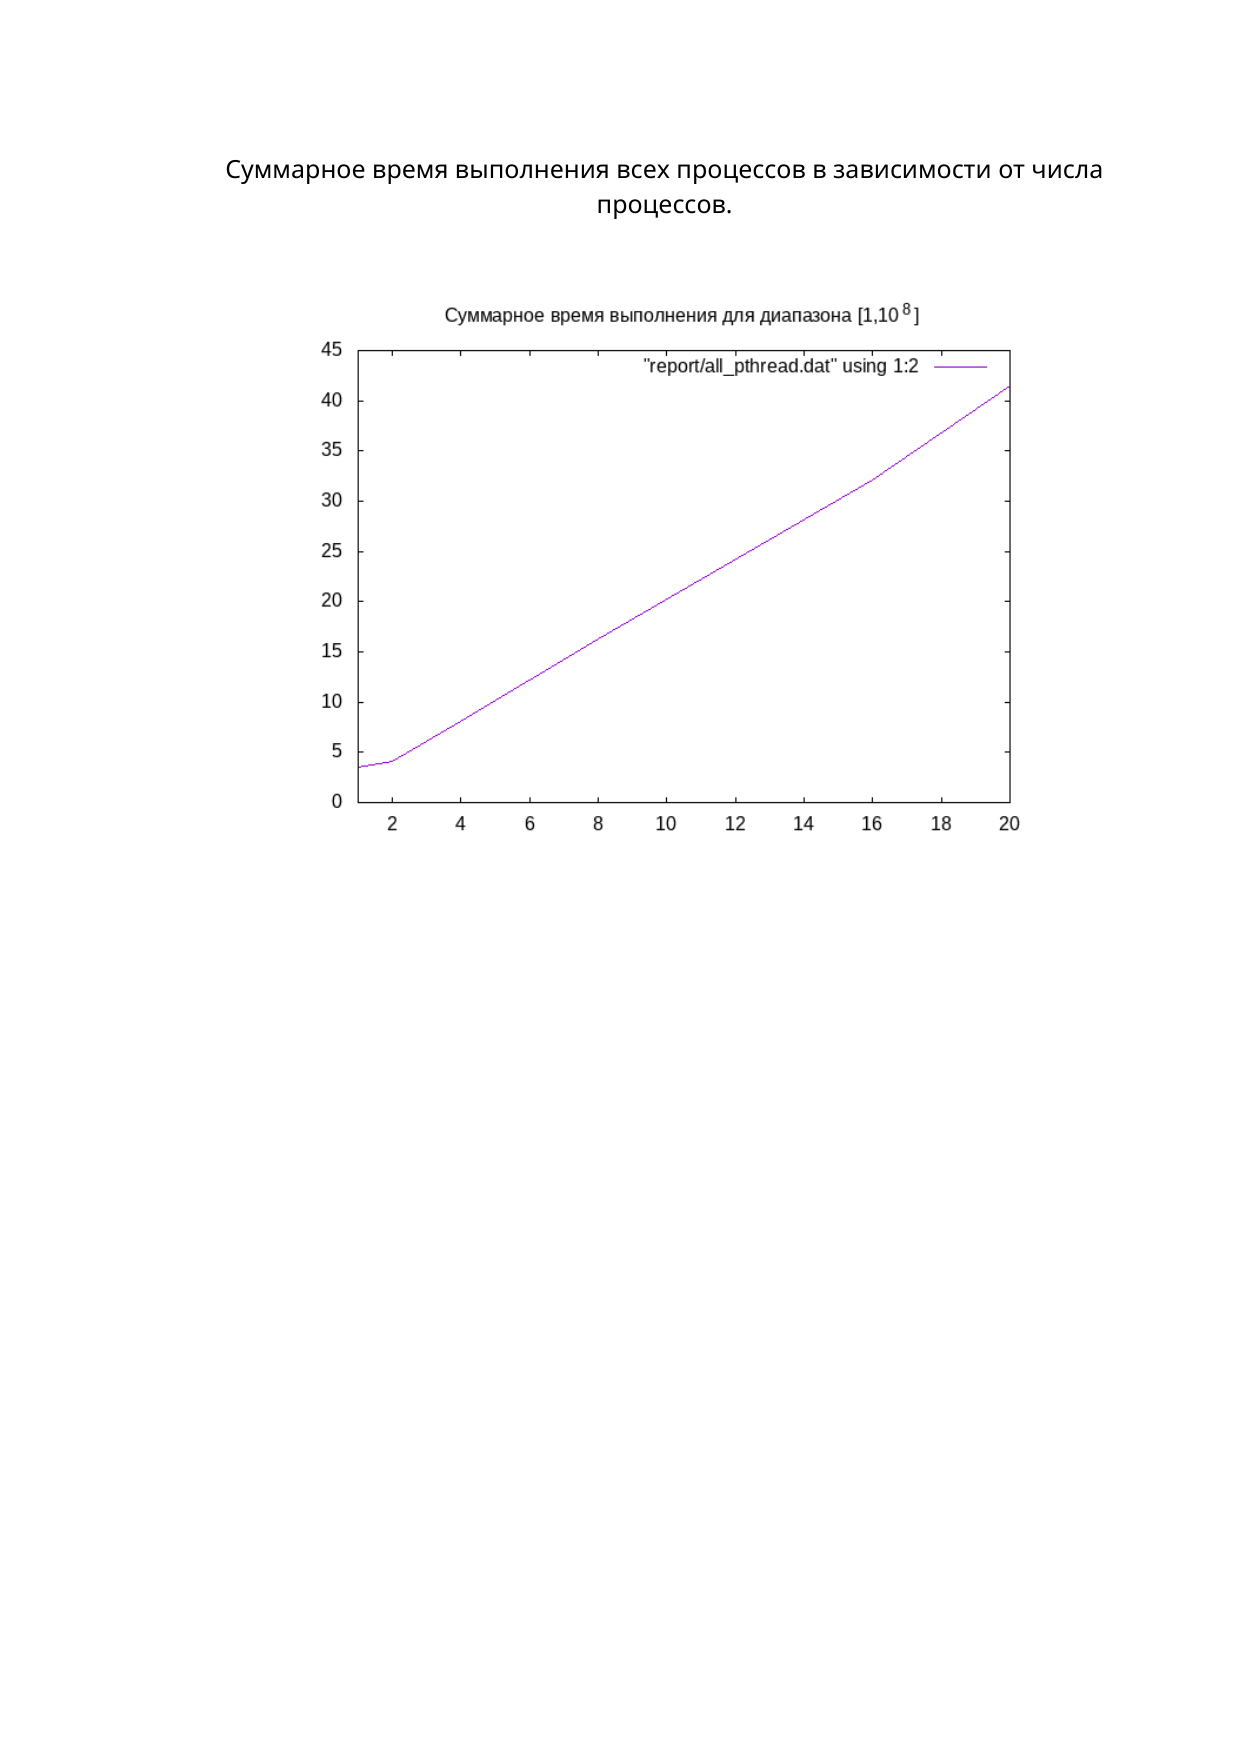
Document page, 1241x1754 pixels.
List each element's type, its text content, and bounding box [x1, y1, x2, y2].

picture [293, 283, 1046, 848]
text Суммарное время выполнения всех процессов в зависимости от числа процессов. [177, 152, 1152, 220]
